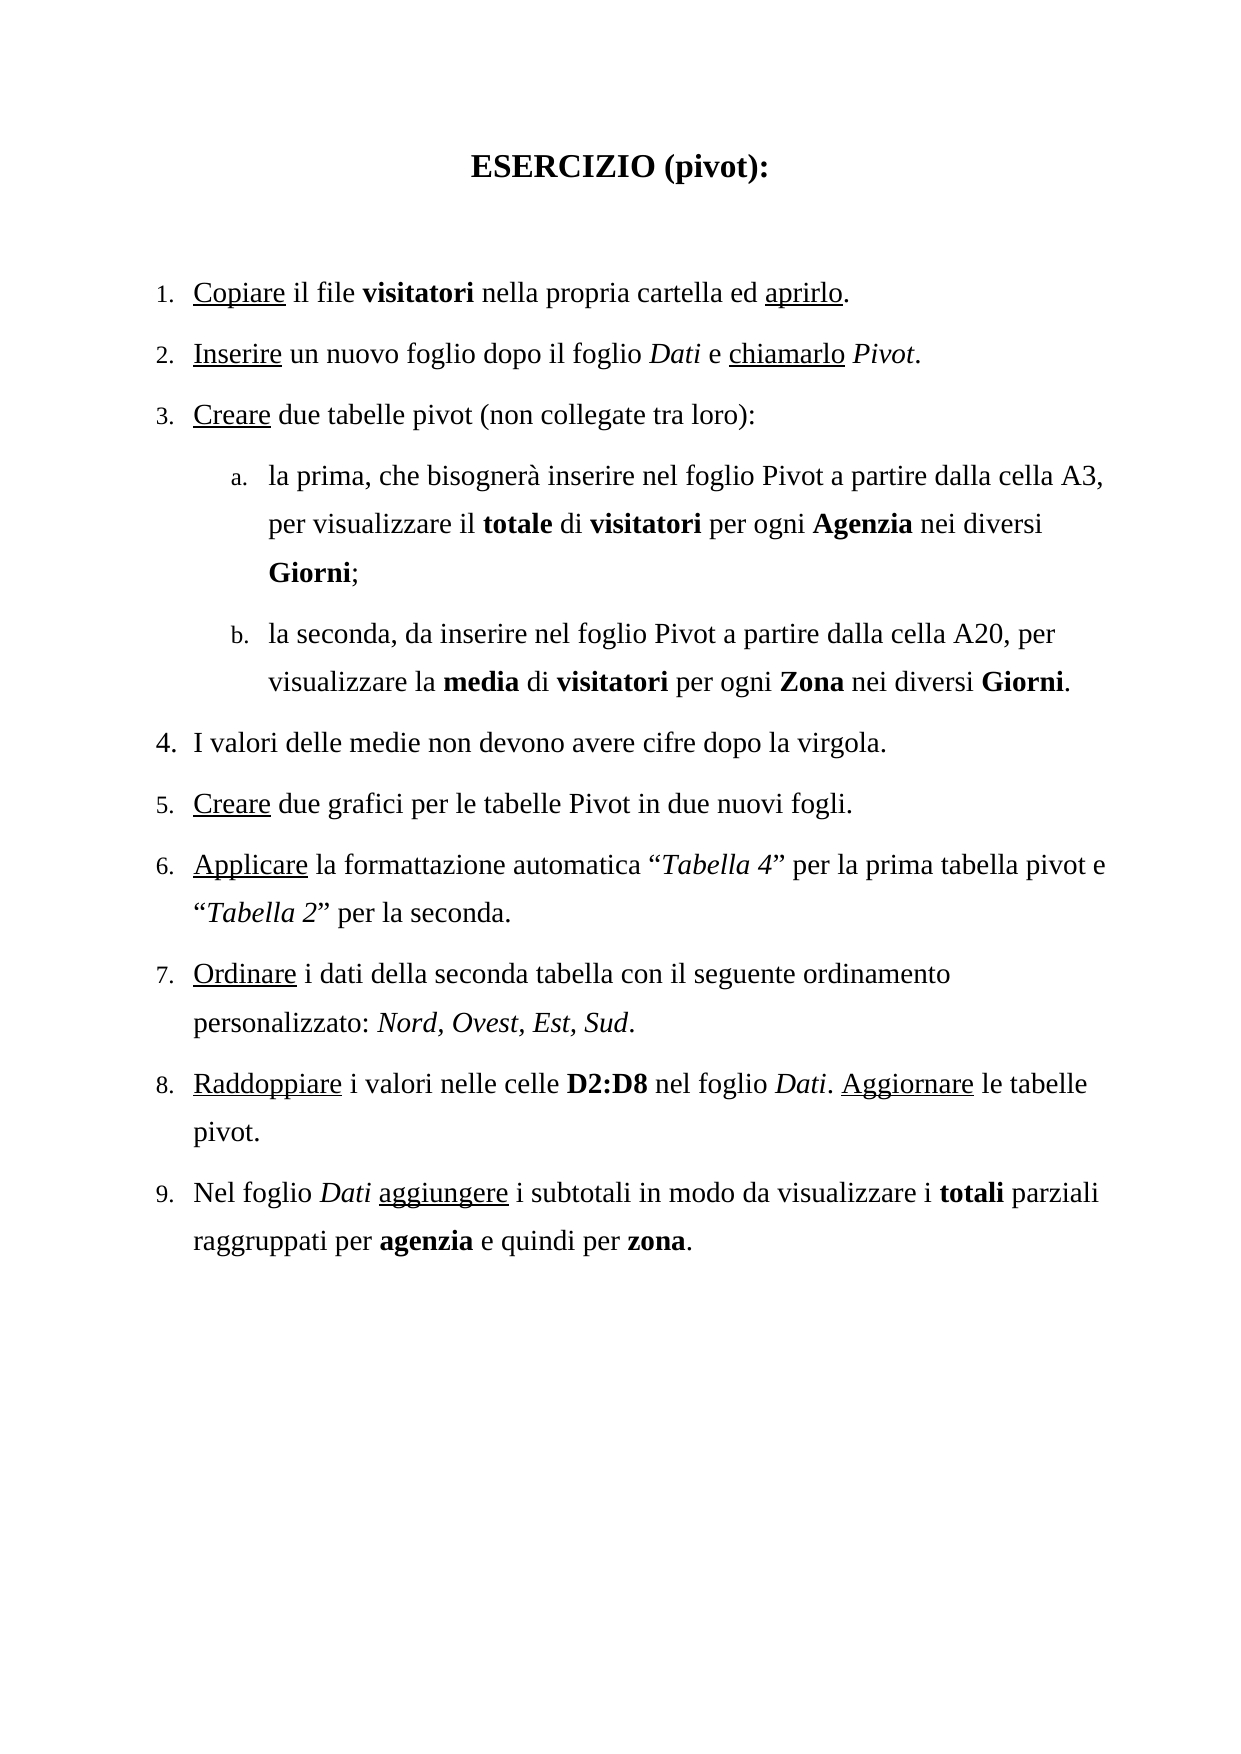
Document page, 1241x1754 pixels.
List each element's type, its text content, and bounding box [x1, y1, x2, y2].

list Raddoppiare i valori nelle celle D2:D8 nel foglio Dati. Aggiornare le tabelle pivot. [156, 1067, 1122, 1148]
list la seconda, da inserire nel foglio Pivot a partire dalla cella A20, per visualizzare la media di visitatori per ogni Zona nei diversi Giorni. [231, 617, 1122, 698]
list Creare due tabelle pivot (non collegate tra loro): [156, 398, 1122, 431]
list Inserire un nuovo foglio dopo il foglio Dati e chiamarlo Pivot. [156, 337, 1122, 369]
list Ordinare i dati della seconda tabella con il seguente ordinamento personalizzato: Nord, Ovest, Est, Sud. [156, 958, 1122, 1038]
text ESERCIZIO (pivot): [118, 148, 1122, 184]
list Nel foglio Dati aggiungere i subtotali in modo da visualizzare i totali parziali raggruppati per agenzia e quindi per zona. [156, 1176, 1122, 1257]
list Copiare il file visitatori nella propria cartella ed aprirlo. [156, 276, 1122, 309]
list I valori delle medie non devono avere cifre dopo la virgola. [156, 726, 1122, 759]
list la prima, che bisognerà inserire nel foglio Pivot a partire dalla cella A3, per visualizzare il totale di visitatori per ogni Agenzia nei diversi Giorni; [231, 459, 1122, 588]
list Creare due grafici per le tabelle Pivot in due nuovi fogli. [156, 787, 1122, 819]
list Applicare la formattazione automatica “Tabella 4” per la prima tabella pivot e “Tabella 2” per la seconda. [156, 848, 1122, 929]
